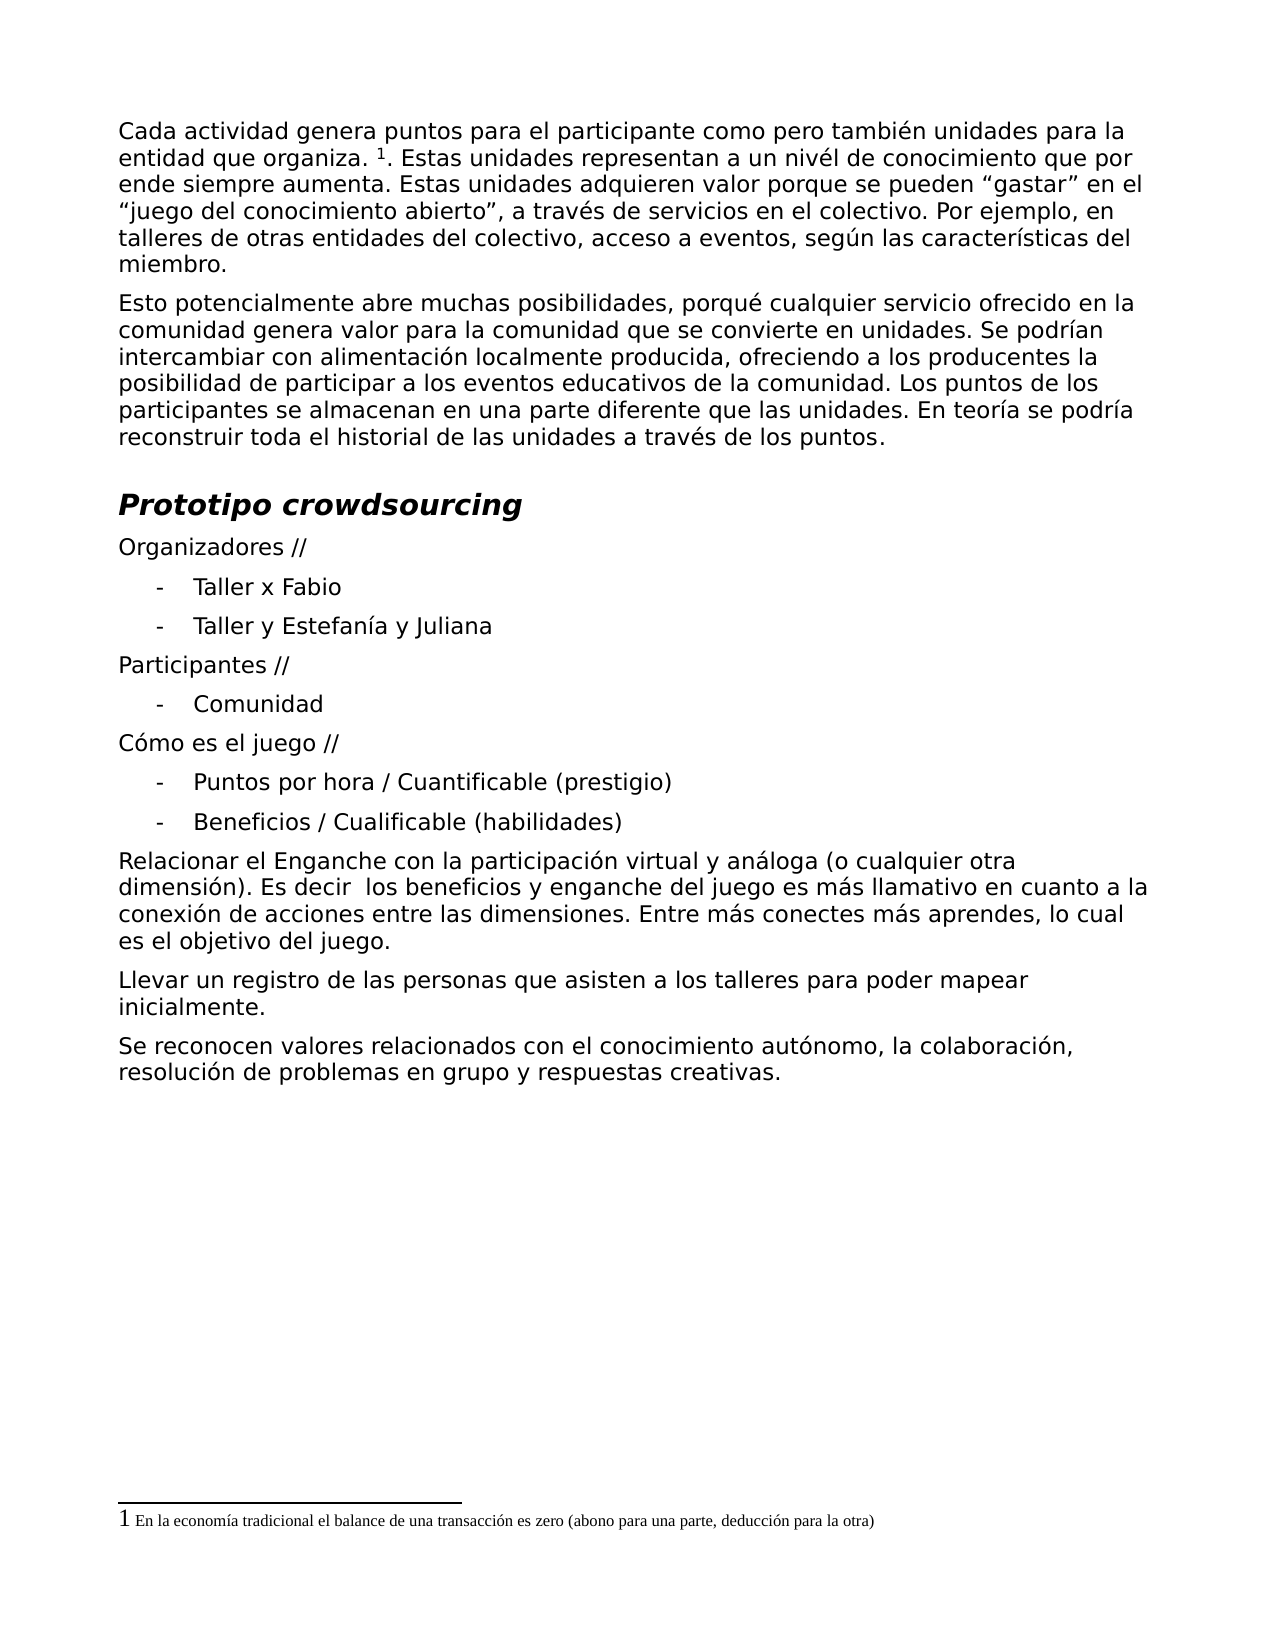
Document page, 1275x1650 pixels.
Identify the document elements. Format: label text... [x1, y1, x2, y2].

text Relacionar el Enganche con la participación virtual y análoga (o cualquier otra dimensión). Es decir los beneficios y enganche del juego es más llamativo en cuanto a la conexión de acciones entre las dimensiones. Entre más conectes más aprendes, lo cual es el objetivo del juego. [118, 848, 1157, 954]
list Comunidad [156, 691, 1157, 718]
text Cada actividad genera puntos para el participante como pero también unidades para la entidad que organiza. . Estas unidades representan a un nivél de conocimiento que por ende siempre aumenta. Estas unidades adquieren valor porque se pueden “gastar” en el “juego del conocimiento abierto”, a través de servicios en el colectivo. Por ejemplo, en talleres de otras entidades del colectivo, acceso a eventos, según las características del miembro. [118, 118, 1157, 278]
list Taller x Fabio [156, 574, 1157, 600]
text Cómo es el juego // [118, 730, 1157, 757]
text En la economía tradicional el balance de una transacción es zero (abono para una parte, deducción para la otra) [118, 1503, 1157, 1532]
text Organizadores // [118, 534, 1157, 561]
text Se reconocen valores relacionados con el conocimiento autónomo, la colaboración, resolución de problemas en grupo y respuestas creativas. [118, 1033, 1157, 1086]
text Llevar un registro de las personas que asisten a los talleres para poder mapear inicialmente. [118, 967, 1157, 1020]
list Beneficios / Cualificable (habilidades) [156, 809, 1157, 835]
list Puntos por hora / Cuantificable (prestigio) [156, 769, 1157, 796]
subtitle Prototipo crowdsourcing [118, 488, 1157, 522]
text Esto potencialmente abre muchas posibilidades, porqué cualquier servicio ofrecido en la comunidad genera valor para la comunidad que se convierte en unidades. Se podrían intercambiar con alimentación localmente producida, ofreciendo a los producentes la posibilidad de participar a los eventos educativos de la comunidad. Los puntos de los participantes se almacenan en una parte diferente que las unidades. En teoría se podría reconstruir toda el historial de las unidades a través de los puntos. [118, 291, 1157, 451]
text Participantes // [118, 652, 1157, 679]
list Taller y Estefanía y Juliana [156, 613, 1157, 639]
